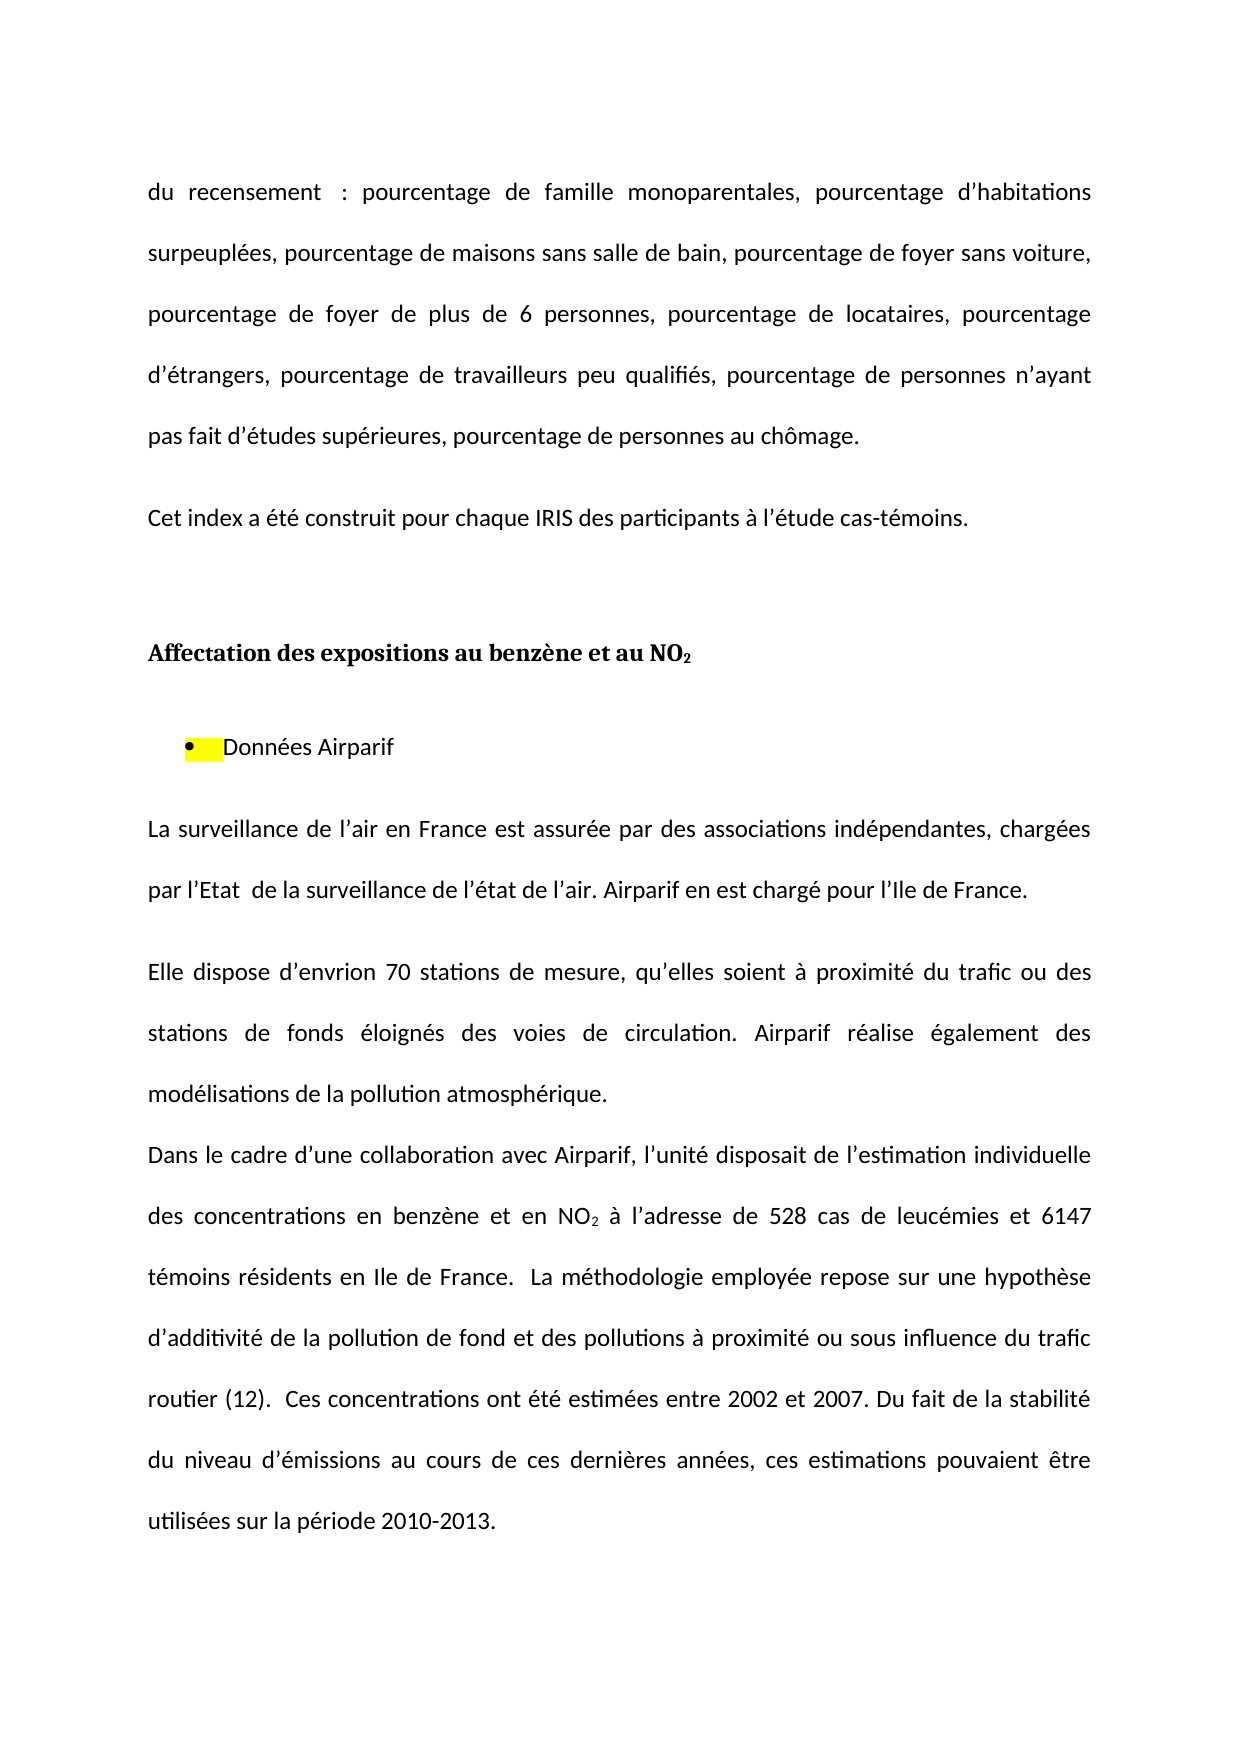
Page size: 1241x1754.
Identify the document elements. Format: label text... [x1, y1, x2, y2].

text La surveillance de l’air en France est assurée par des associations indépendantes, chargées par l’Etat de la surveillance de l’état de l’air. Airparif en est chargé pour l’Ile de France. [148, 813, 1093, 904]
list Données Airparif [185, 731, 1093, 761]
text du recensement : pourcentage de famille monoparentales, pourcentage d’habitations surpeuplées, pourcentage de maisons sans salle de bain, pourcentage de foyer sans voiture, pourcentage de foyer de plus de 6 personnes, pourcentage de locataires, pourcentage d’étrangers, pourcentage de travailleurs peu qualifiés, pourcentage de personnes n’ayant pas fait d’études supérieures, pourcentage de personnes au chômage. [148, 176, 1093, 450]
subtitle Affectation des expositions au benzène et au NO2 [148, 638, 1093, 667]
text Cet index a été construit pour chaque IRIS des participants à l’étude cas-témoins. [148, 502, 1093, 532]
text Elle dispose d’envrion 70 stations de mesure, qu’elles soient à proximité du trafic ou des stations de fonds éloignés des voies de circulation. Airparif réalise également des modélisations de la pollution atmosphérique. Dans le cadre d’une collaboration avec Airparif, l’unité disposait de l’estimation individuelle des concentrations en benzène et en NO2 à l’adresse de 528 cas de leucémies et 6147 témoins résidents en Ile de France. La méthodologie employée repose sur une hypothèse d’additivité de la pollution de fond et des pollutions à proximité ou sous influence du trafic routier (12). Ces concentrations ont été estimées entre 2002 et 2007. Du fait de la stabilité du niveau d’émissions au cours de ces dernières années, ces estimations pouvaient être utilisées sur la période 2010-2013. [148, 956, 1093, 1536]
